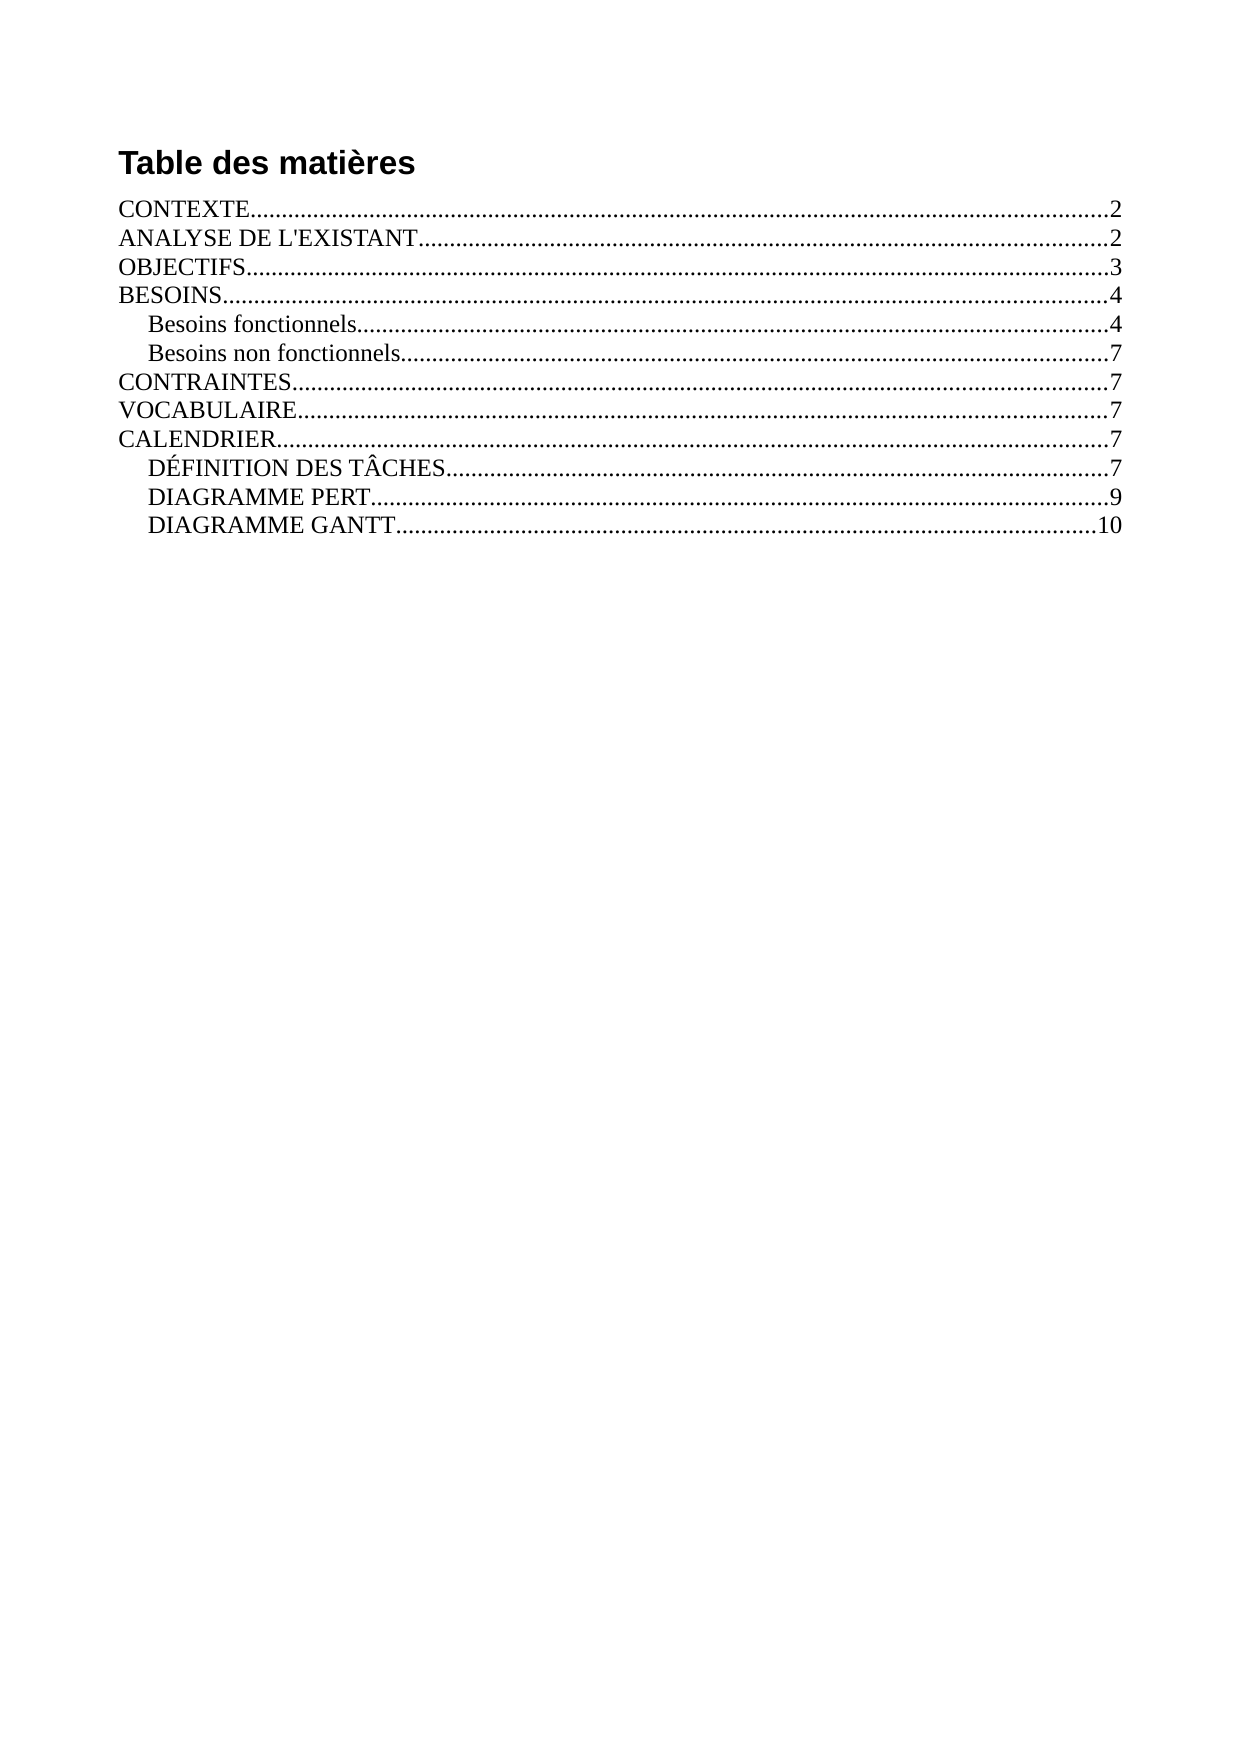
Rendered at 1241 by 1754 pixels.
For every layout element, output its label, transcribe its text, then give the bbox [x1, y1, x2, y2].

text CONTRAINTES 7 [118, 367, 1122, 395]
text VOCABULAIRE 7 [118, 395, 1122, 424]
text Besoins fonctionnels 4 [148, 309, 1122, 338]
text CONTEXTE 2 [118, 194, 1122, 223]
subtitle Table des matières [118, 143, 1122, 182]
text DIAGRAMME PERT 9 [148, 482, 1122, 510]
text CALENDRIER 7 [118, 424, 1122, 453]
text DIAGRAMME GANTT 10 [148, 510, 1122, 539]
text ANALYSE DE L'EXISTANT 2 [118, 223, 1122, 252]
text OBJECTIFS 3 [118, 252, 1122, 280]
text BESOINS 4 [118, 280, 1122, 309]
text DÉFINITION DES TÂCHES 7 [148, 453, 1122, 482]
text Besoins non fonctionnels 7 [148, 338, 1122, 367]
